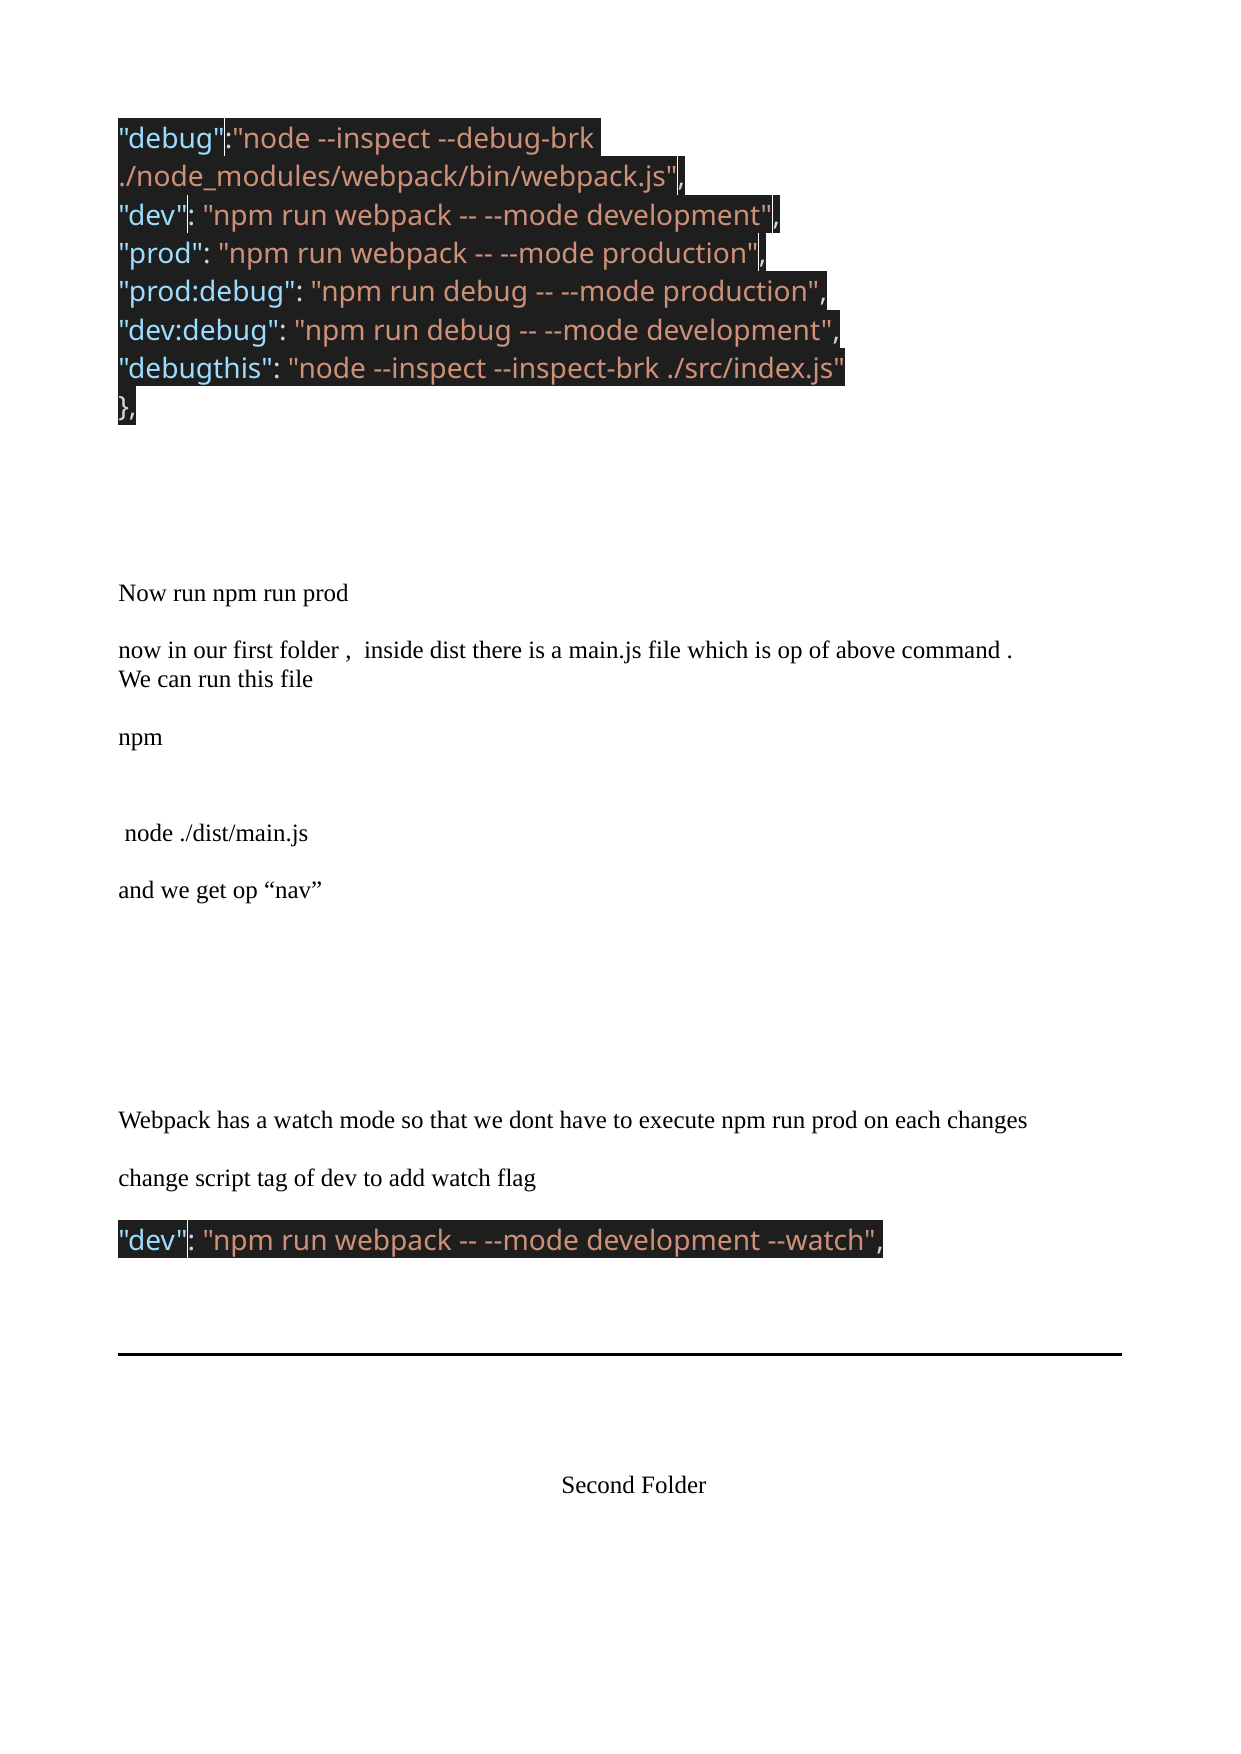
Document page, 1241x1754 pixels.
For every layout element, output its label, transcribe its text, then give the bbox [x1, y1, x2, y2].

text "prod:debug": "npm run debug -- --mode production", [118, 271, 1122, 310]
text Now run npm run prod [118, 578, 1122, 607]
text We can run this file [118, 664, 1122, 693]
text "dev:debug": "npm run debug -- --mode development", [118, 310, 1122, 348]
text "dev": "npm run webpack -- --mode development --watch", [118, 1220, 1122, 1258]
text "debug":"node --inspect --debug-brk ./node_modules/webpack/bin/webpack.js", [118, 118, 1122, 195]
text Webpack has a watch mode so that we dont have to execute npm run prod on each changes [118, 1105, 1122, 1134]
text }, [118, 386, 1122, 425]
text now in our first folder , inside dist there is a main.js file which is op of above command . [118, 636, 1122, 664]
text "dev": "npm run webpack -- --mode development", [118, 195, 1122, 233]
text "debugthis": "node --inspect --inspect-brk ./src/index.js" [118, 348, 1122, 386]
text node ./dist/main.js [118, 818, 1122, 846]
text Second Folder [118, 1471, 1122, 1499]
text change script tag of dev to add watch flag [118, 1163, 1122, 1191]
text and we get op “nav” [118, 875, 1122, 904]
text npm [118, 722, 1122, 751]
text "prod": "npm run webpack -- --mode production", [118, 233, 1122, 271]
